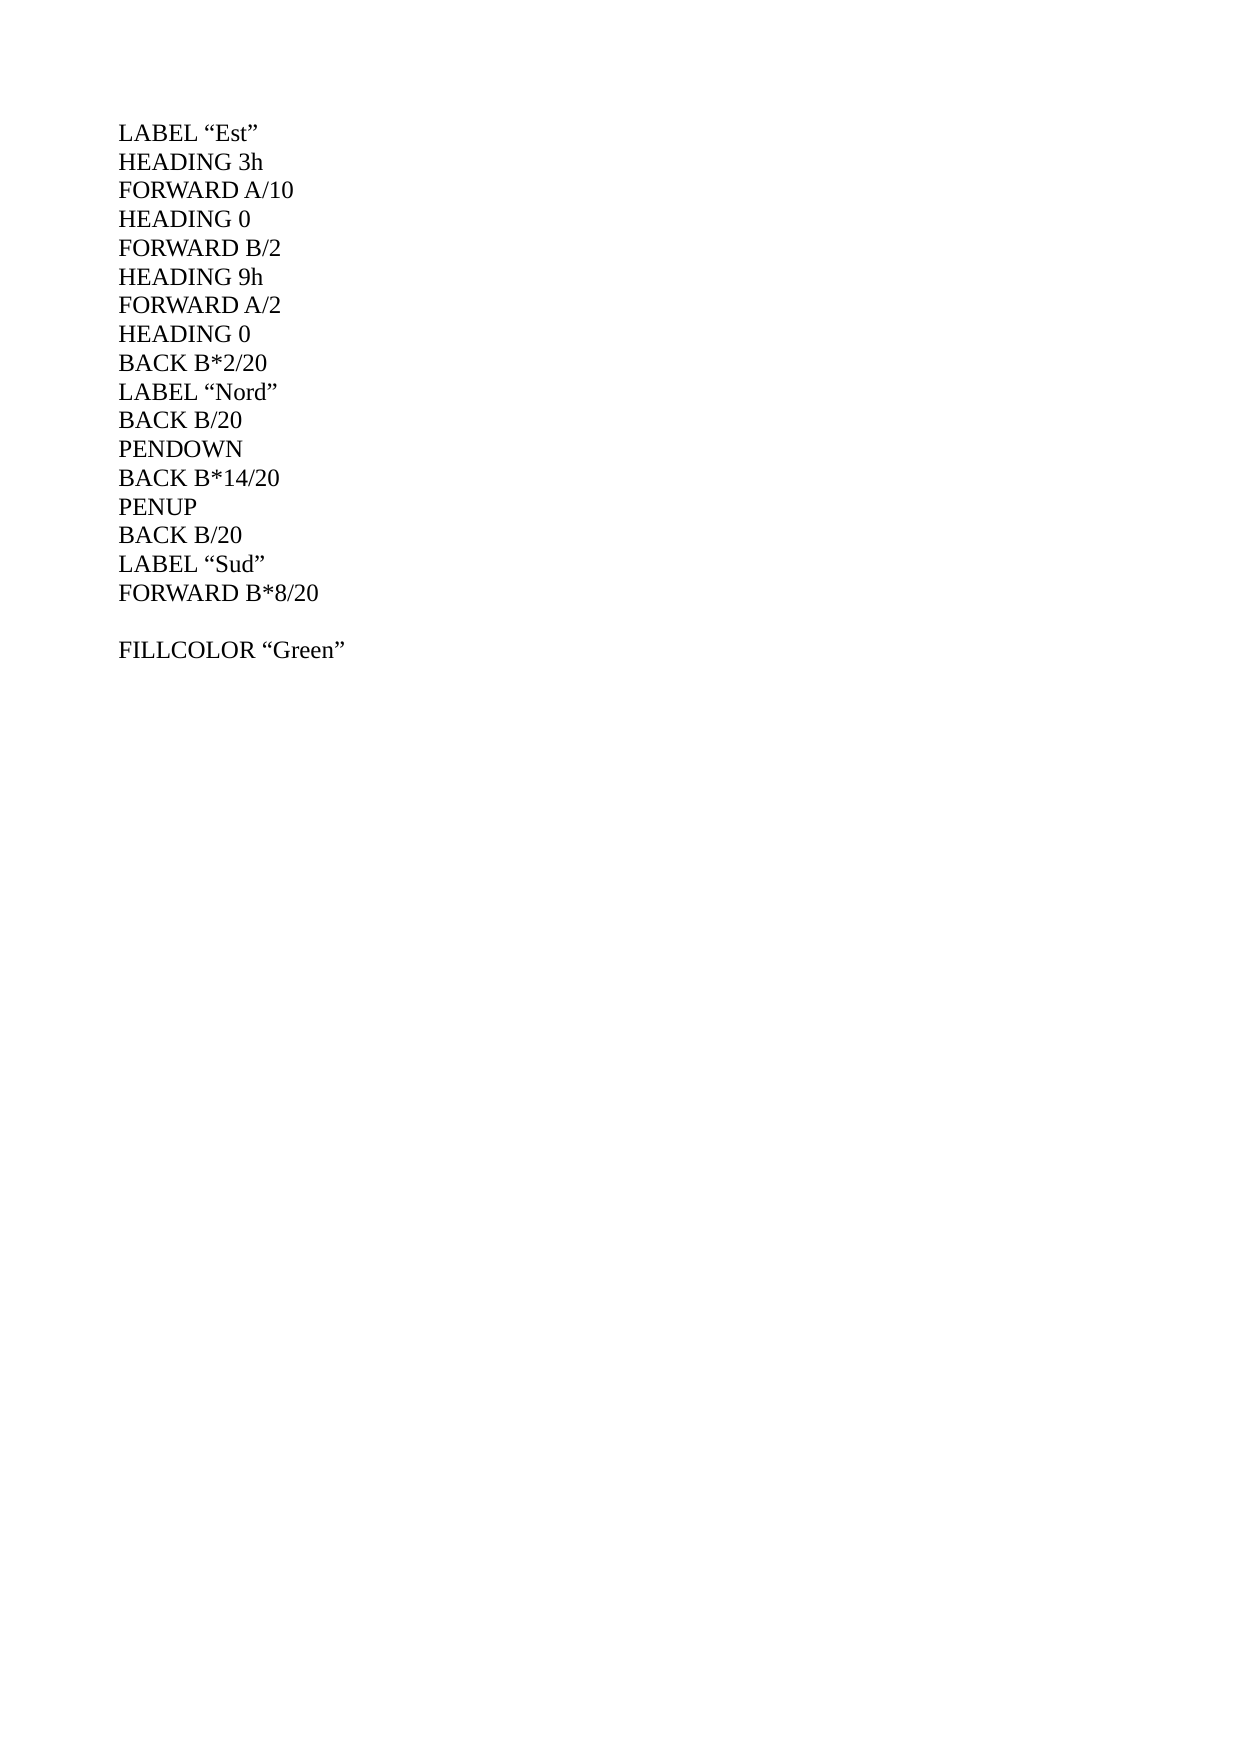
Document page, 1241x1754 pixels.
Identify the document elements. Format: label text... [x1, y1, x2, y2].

text BACK B/20 [118, 521, 1122, 549]
text FORWARD A/2 [118, 291, 1122, 319]
text BACK B*2/20 [118, 348, 1122, 377]
text PENDOWN [118, 434, 1122, 463]
text LABEL “Sud” [118, 549, 1122, 578]
text FORWARD B/2 [118, 233, 1122, 262]
text LABEL “Est” [118, 118, 1122, 147]
text HEADING 3h [118, 147, 1122, 176]
text FILLCOLOR “Green” [118, 636, 1122, 664]
text FORWARD B*8/20 [118, 578, 1122, 607]
text FORWARD A/10 [118, 176, 1122, 204]
text HEADING 9h [118, 262, 1122, 291]
text BACK B*14/20 [118, 463, 1122, 492]
text PENUP [118, 492, 1122, 521]
text LABEL “Nord” [118, 377, 1122, 406]
text HEADING 0 [118, 319, 1122, 348]
text HEADING 0 [118, 204, 1122, 233]
text BACK B/20 [118, 406, 1122, 434]
